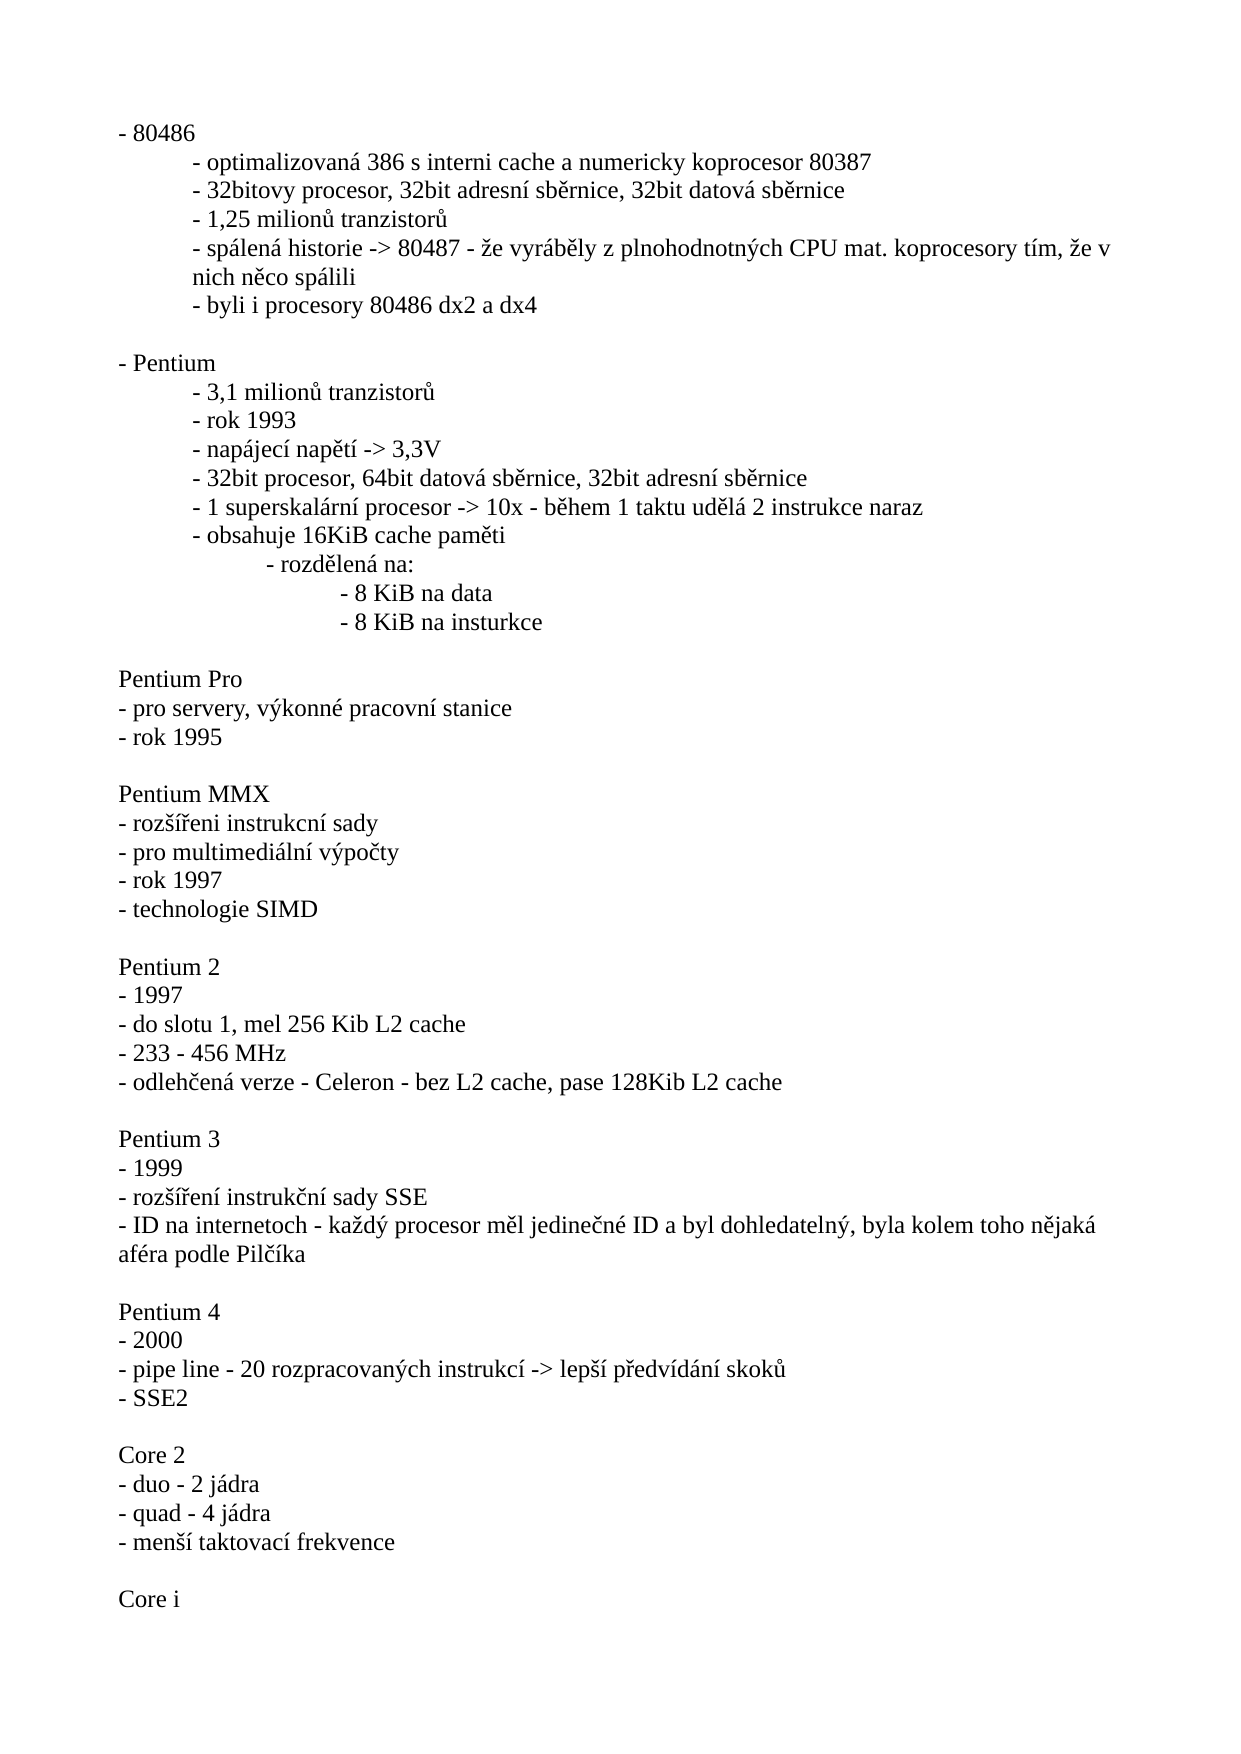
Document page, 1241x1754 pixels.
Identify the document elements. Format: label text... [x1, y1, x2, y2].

text - rozšířeni instrukcní sady [118, 808, 1122, 837]
text - optimalizovaná 386 s interni cache a numericky koprocesor 80387 [118, 147, 1122, 176]
text - napájecí napětí -> 3,3V [118, 434, 1122, 463]
text - 1999 [118, 1153, 1122, 1182]
text Pentium 2 [118, 952, 1122, 981]
text Core i [118, 1584, 1122, 1613]
text - 8 KiB na insturkce [118, 607, 1122, 636]
text - 8 KiB na data [118, 578, 1122, 607]
text - 1 superskalární procesor -> 10x - během 1 taktu udělá 2 instrukce naraz [118, 492, 1122, 521]
text - 1,25 milionů tranzistorů [118, 204, 1122, 233]
text - odlehčená verze - Celeron - bez L2 cache, pase 128Kib L2 cache [118, 1067, 1122, 1096]
text - rozdělená na: [118, 549, 1122, 578]
text - duo - 2 jádra [118, 1469, 1122, 1498]
text - 80486 [118, 118, 1122, 147]
text - Pentium [118, 348, 1122, 377]
text Pentium 3 [118, 1124, 1122, 1153]
text - pro servery, výkonné pracovní stanice [118, 693, 1122, 722]
text - rok 1995 [118, 722, 1122, 751]
text Pentium Pro [118, 664, 1122, 693]
text - SSE2 [118, 1383, 1122, 1412]
text - pro multimediální výpočty [118, 837, 1122, 866]
text - 3,1 milionů tranzistorů [118, 377, 1122, 406]
text - 2000 [118, 1326, 1122, 1354]
text - rok 1993 [118, 406, 1122, 434]
text - technologie SIMD [118, 894, 1122, 923]
text - 1997 [118, 981, 1122, 1009]
text - spálená historie -> 80487 - že vyráběly z plnohodnotných CPU mat. koprocesory tím, že v nich něco spálili [118, 233, 1122, 291]
text - obsahuje 16KiB cache paměti [118, 521, 1122, 549]
text - 32bit procesor, 64bit datová sběrnice, 32bit adresní sběrnice [118, 463, 1122, 492]
text - menší taktovací frekvence [118, 1527, 1122, 1556]
text Pentium 4 [118, 1297, 1122, 1326]
text - rok 1997 [118, 866, 1122, 894]
text - byli i procesory 80486 dx2 a dx4 [118, 291, 1122, 319]
text - pipe line - 20 rozpracovaných instrukcí -> lepší předvídání skoků [118, 1354, 1122, 1383]
text - 233 - 456 MHz [118, 1038, 1122, 1067]
text - rozšíření instrukční sady SSE [118, 1182, 1122, 1211]
text - 32bitovy procesor, 32bit adresní sběrnice, 32bit datová sběrnice [118, 176, 1122, 204]
text - quad - 4 jádra [118, 1498, 1122, 1527]
text - do slotu 1, mel 256 Kib L2 cache [118, 1009, 1122, 1038]
text - ID na internetoch - každý procesor měl jedinečné ID a byl dohledatelný, byla kolem toho nějaká aféra podle Pilčíka [118, 1211, 1122, 1268]
text Pentium MMX [118, 779, 1122, 808]
text Core 2 [118, 1441, 1122, 1469]
